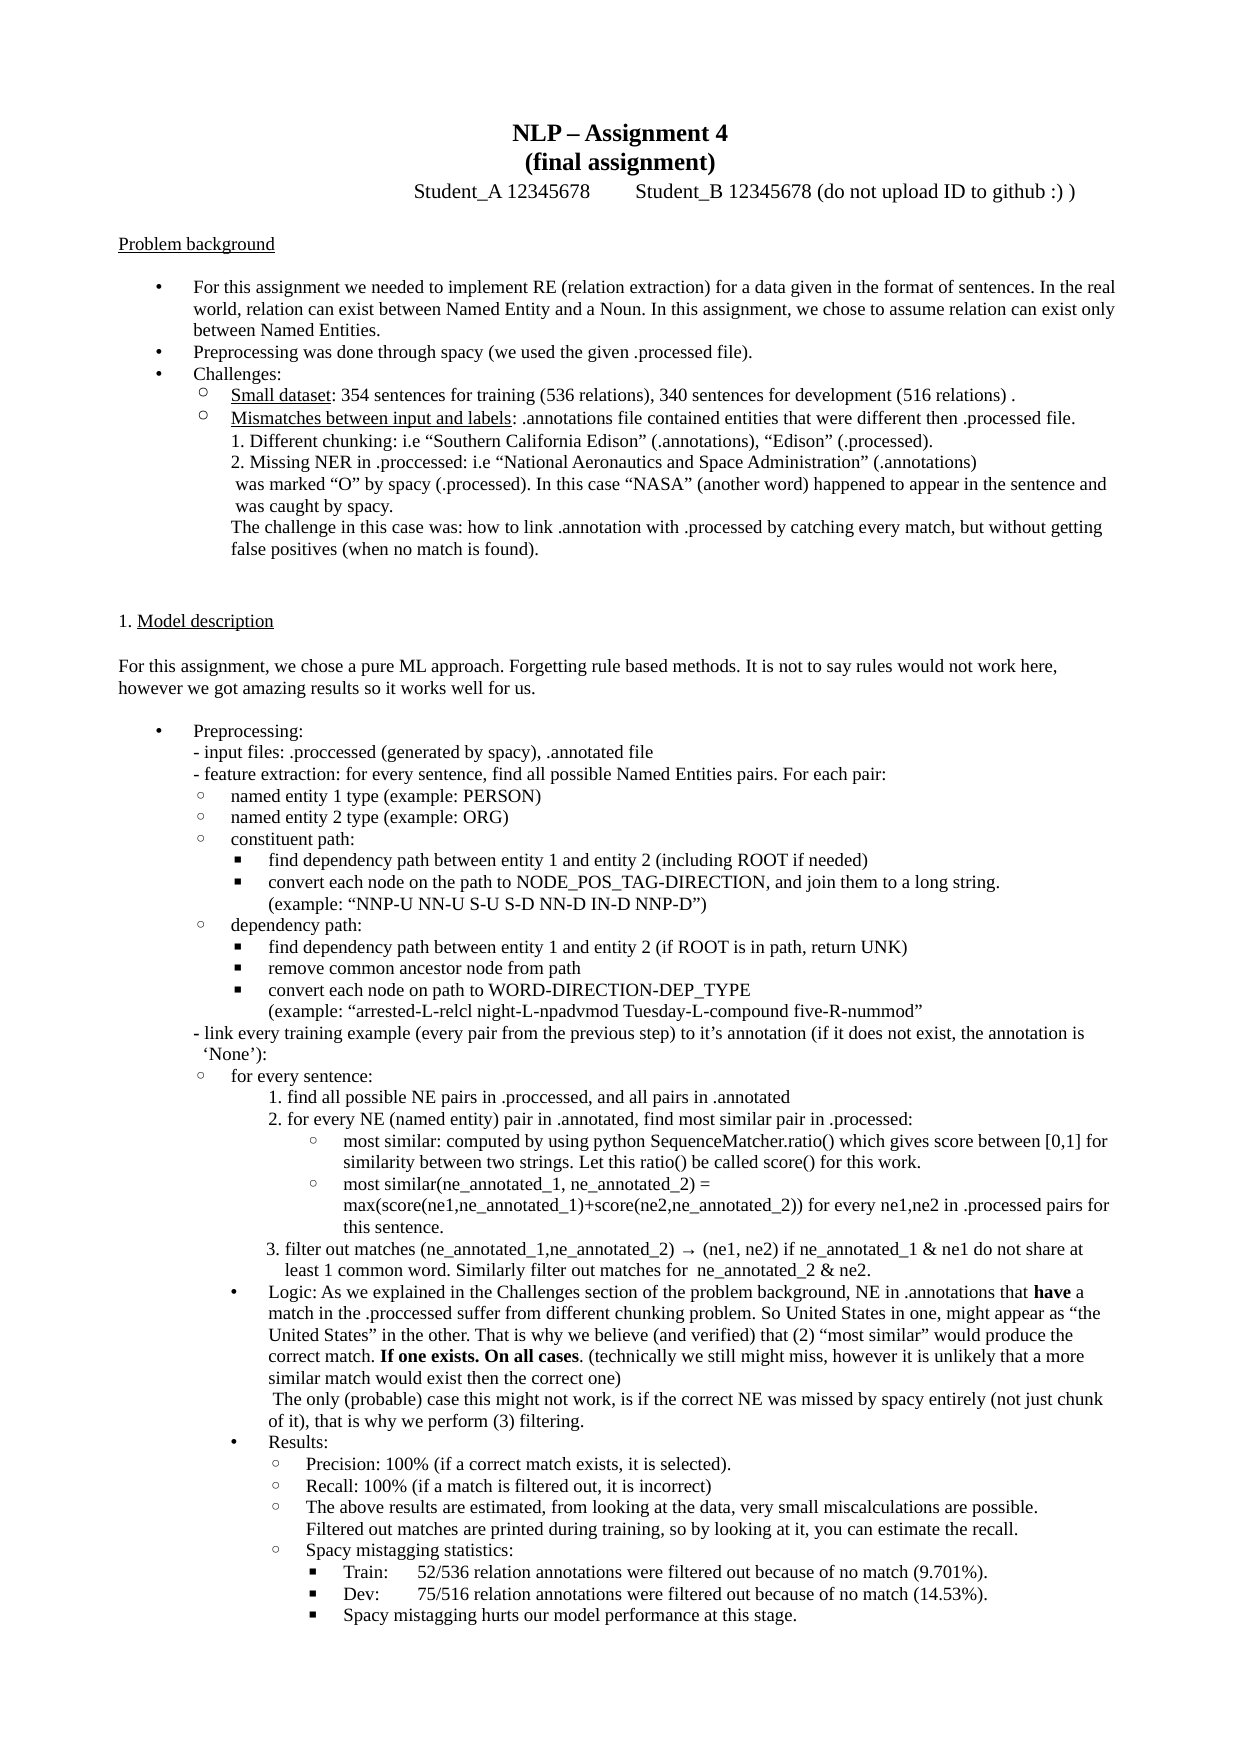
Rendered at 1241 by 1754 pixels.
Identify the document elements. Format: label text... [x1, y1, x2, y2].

text Student_A 12345678 Student_B 12345678 (do not upload ID to github :) ) [118, 176, 1122, 204]
list convert each node on path to WORD-DIRECTION-DEP_TYPE [231, 979, 1122, 1000]
list Preprocessing: [156, 720, 1122, 741]
text 3. filter out matches (ne_annotated_1,ne_annotated_2) → (ne1, ne2) if ne_annotated_1 & ne1 do not share at least 1 common word. Similarly filter out matches for ne_annotated_2 & ne2. [118, 1237, 1122, 1281]
list most similar(ne_annotated_1, ne_annotated_2) = max(score(ne1,ne_annotated_1)+score(ne2,ne_annotated_2)) for every ne1,ne2 in .processed pairs for this sentence. [306, 1173, 1122, 1237]
text (final assignment) [118, 147, 1122, 176]
list - link every training example (every pair from the previous step) to it’s annotation (if it does not exist, the annotation is ‘None’): [156, 1022, 1122, 1065]
text NLP – Assignment 4 [118, 118, 1122, 147]
list Mismatches between input and labels: .annotations file contained entities that were different then .processed file. 1. Different chunking: i.e “Southern California Edison” (.annotations), “Edison” (.processed). 2. Missing NER in .proccessed: i.e “National Aeronautics and Space Administration” (.annotations) was marked “O” by spacy (.processed). In this case “NASA” (another word) happened to appear in the sentence and was caught by spacy. The challenge in this case was: how to link .annotation with .processed by catching every match, but without getting false positives (when no match is found). [193, 407, 1122, 559]
list (example: “NNP-U NN-U S-U S-D NN-D IN-D NNP-D”) [231, 892, 1122, 914]
text 1. Model description [118, 609, 1122, 631]
list Recall: 100% (if a match is filtered out, it is incorrect) [268, 1474, 1122, 1496]
list 1. find all possible NE pairs in .proccessed, and all pairs in .annotated [231, 1086, 1122, 1108]
list Results: [231, 1431, 1122, 1453]
list Spacy mistagging statistics: [268, 1539, 1122, 1561]
list Dev: 75/516 relation annotations were filtered out because of no match (14.53%). [306, 1582, 1122, 1604]
text Problem background [118, 233, 1122, 255]
list Precision: 100% (if a correct match exists, it is selected). [268, 1453, 1122, 1474]
list named entity 2 type (example: ORG) [193, 806, 1122, 828]
list find dependency path between entity 1 and entity 2 (including ROOT if needed) [231, 849, 1122, 871]
list find dependency path between entity 1 and entity 2 (if ROOT is in path, return UNK) [231, 936, 1122, 957]
list Challenges: [156, 362, 1122, 384]
list named entity 1 type (example: PERSON) [193, 784, 1122, 806]
list The above results are estimated, from looking at the data, very small miscalculations are possible. Filtered out matches are printed during training, so by looking at it, you can estimate the recall. [268, 1496, 1122, 1539]
list - feature extraction: for every sentence, find all possible Named Entities pairs. For each pair: [156, 763, 1122, 784]
list Spacy mistagging hurts our model performance at this stage. [306, 1604, 1122, 1626]
list Logic: As we explained in the Challenges section of the problem background, NE in .annotations that have a match in the .proccessed suffer from different chunking problem. So United States in one, might appear as “the United States” in the other. That is why we believe (and verified) that (2) “most similar” would produce the correct match. If one exists. On all cases. (technically we still might miss, however it is unlikely that a more similar match would exist then the correct one) [231, 1281, 1122, 1388]
list 2. for every NE (named entity) pair in .annotated, find most similar pair in .processed: [231, 1108, 1122, 1129]
list Preprocessing was done through spacy (we used the given .processed file). [156, 341, 1122, 362]
list for every sentence: [193, 1065, 1122, 1086]
list convert each node on the path to NODE_POS_TAG-DIRECTION, and join them to a long string. [231, 871, 1122, 892]
list Train: 52/536 relation annotations were filtered out because of no match (9.701%). [306, 1561, 1122, 1582]
list remove common ancestor node from path [231, 957, 1122, 979]
list constituent path: [193, 828, 1122, 849]
list (example: “arrested-L-relcl night-L-npadvmod Tuesday-L-compound five-R-nummod” [231, 1000, 1122, 1022]
list Small dataset: 354 sentences for training (536 relations), 340 sentences for development (516 relations) . [193, 384, 1122, 407]
text For this assignment, we chose a pure ML approach. Forgetting rule based methods. It is not to say rules would not work here, however we got amazing results so it works well for us. [118, 655, 1122, 698]
list The only (probable) case this might not work, is if the correct NE was missed by spacy entirely (not just chunk of it), that is why we perform (3) filtering. [231, 1388, 1122, 1431]
list most similar: computed by using python SequenceMatcher.ratio() which gives score between [0,1] for similarity between two strings. Let this ratio() be called score() for this work. [306, 1129, 1122, 1173]
list For this assignment we needed to implement RE (relation extraction) for a data given in the format of sentences. In the real world, relation can exist between Named Entity and a Noun. In this assignment, we chose to assume relation can exist only between Named Entities. [156, 276, 1122, 341]
list - input files: .proccessed (generated by spacy), .annotated file [156, 741, 1122, 763]
list dependency path: [193, 914, 1122, 936]
